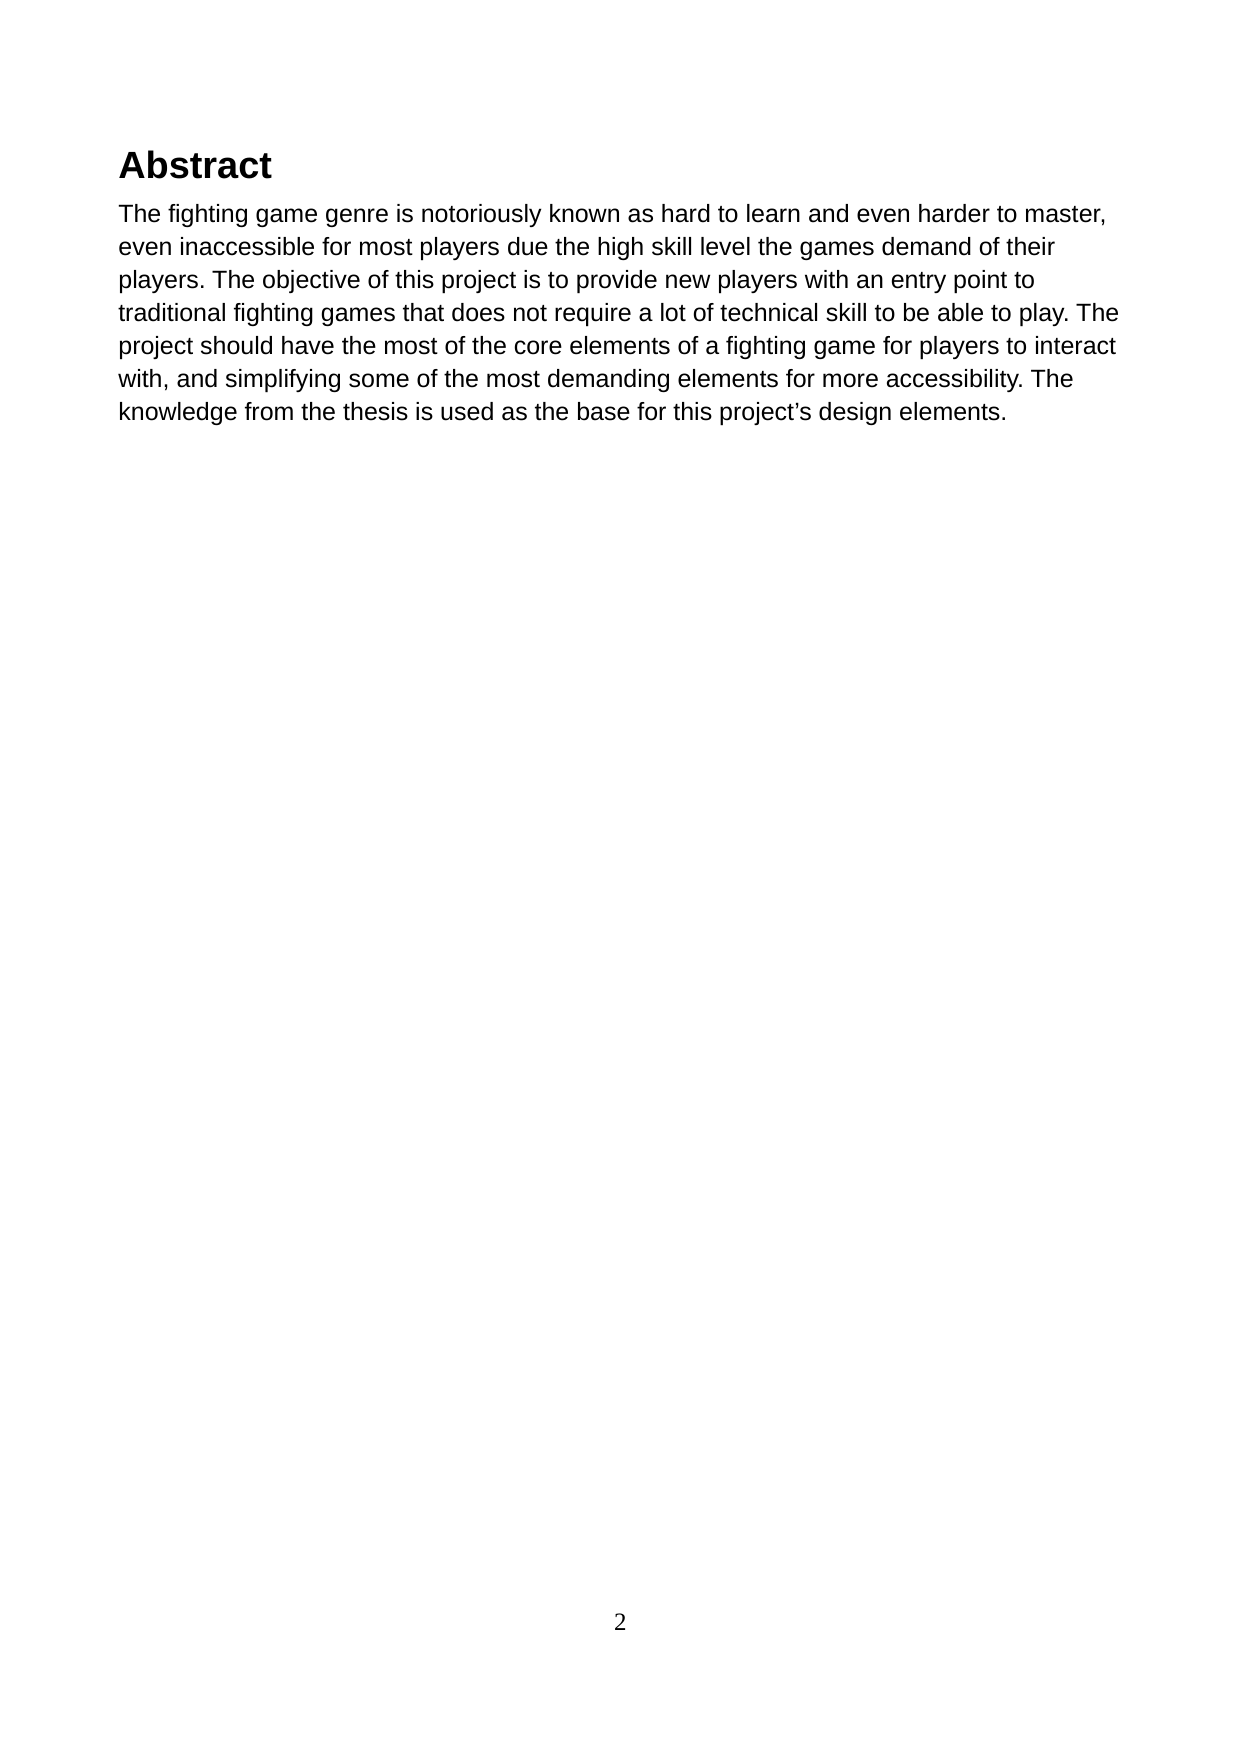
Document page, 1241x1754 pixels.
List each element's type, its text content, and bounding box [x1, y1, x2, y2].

subtitle Abstract [118, 143, 1122, 187]
text The fighting game genre is notoriously known as hard to learn and even harder to master, even inaccessible for most players due the high skill level the games demand of their players. The objective of this project is to provide new players with an entry point to traditional fighting games that does not require a lot of technical skill to be able to play. The project should have the most of the core elements of a fighting game for players to interact with, and simplifying some of the most demanding elements for more accessibility. The knowledge from the thesis is used as the base for this project’s design elements. [118, 199, 1122, 426]
